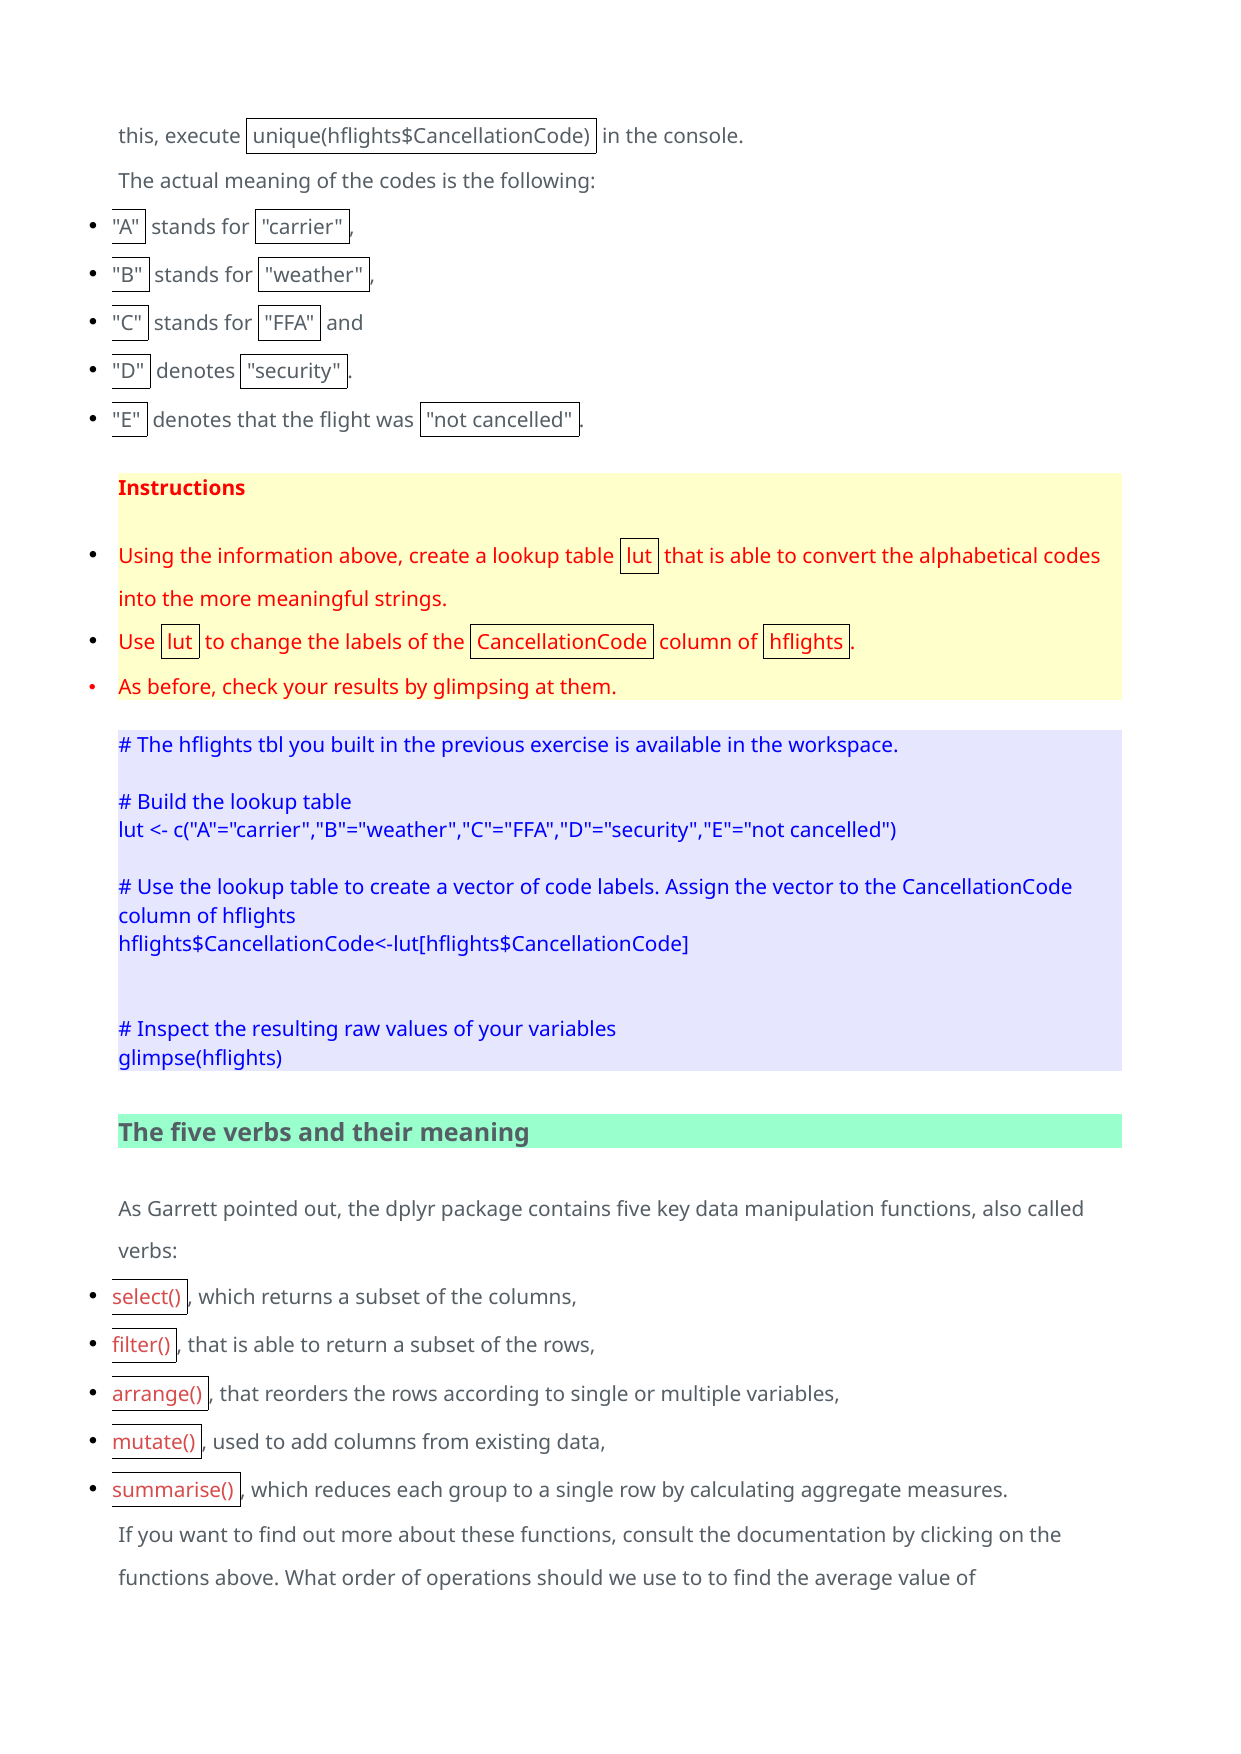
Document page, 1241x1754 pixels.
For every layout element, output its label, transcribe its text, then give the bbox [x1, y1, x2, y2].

list summarise(), which reduces each group to a single row by calculating aggregate measures. [241, 1472, 1122, 1507]
list arrange(), that reorders the rows according to single or multiple variables, [118, 1377, 208, 1410]
text # The hflights tbl you built in the previous exercise is available in the workspace. [118, 730, 1122, 758]
list "A" stands for "carrier", [118, 210, 145, 243]
list select(), which returns a subset of the columns, [118, 1280, 187, 1314]
list "B" stands for "weather", [259, 258, 369, 291]
subtitle Instructions [118, 473, 1122, 502]
text unique(hflights$CancellationCode) [247, 119, 596, 153]
list mutate(), used to add columns from existing data, [118, 1425, 201, 1458]
text this, execute [118, 118, 246, 153]
text glimpse(hflights) [118, 1043, 1122, 1071]
list column of [654, 624, 763, 658]
list "B" stands for "weather", [370, 257, 1122, 292]
list Use [118, 624, 161, 658]
list "E" denotes that the flight was "not cancelled". [580, 402, 1122, 436]
list CancellationCode [471, 625, 653, 658]
subtitle The five verbs and their meaning [118, 1114, 1122, 1148]
list . [850, 624, 1122, 658]
list "E" denotes that the flight was "not cancelled". [148, 402, 420, 436]
list "C" stands for "FFA" and [321, 305, 1122, 340]
list "C" stands for "FFA" and [118, 306, 148, 340]
list to change the labels of the [200, 624, 470, 658]
text If you want to find out more about these functions, consult the documentation by clicking on the functions above. What order of operations should we use to to find the average value of [118, 1520, 1122, 1591]
list "D" denotes "security". [241, 355, 347, 388]
list select(), which returns a subset of the columns, [188, 1279, 1122, 1314]
text The actual meaning of the codes is the following: [118, 166, 1122, 195]
list Using the information above, create a lookup table lut that is able to convert the alphabetical codes into the more meaningful strings. [118, 538, 1122, 612]
list filter(), that is able to return a subset of the rows, [177, 1327, 1122, 1362]
text # Use the lookup table to create a vector of code labels. Assign the vector to the CancellationCode column of hflights [118, 872, 1122, 929]
list "E" denotes that the flight was "not cancelled". [421, 403, 579, 436]
text # Inspect the resulting raw values of your variables [118, 1014, 1122, 1043]
list "C" stands for "FFA" and [259, 306, 320, 340]
list "B" stands for "weather", [118, 258, 149, 291]
text hflights$CancellationCode<-lut[hflights$CancellationCode] [118, 929, 1122, 958]
list "A" stands for "carrier", [350, 209, 1122, 243]
list "D" denotes "security". [348, 354, 1122, 388]
list "B" stands for "weather", [150, 257, 258, 292]
text in the console. [597, 118, 1122, 153]
list filter(), that is able to return a subset of the rows, [118, 1329, 176, 1362]
list mutate(), used to add columns from existing data, [202, 1424, 1122, 1458]
list "C" stands for "FFA" and [149, 305, 258, 340]
text lut <- c("A"="carrier","B"="weather","C"="FFA","D"="security","E"="not cancelled") [118, 815, 1122, 844]
list As before, check your results by glimpsing at them. [118, 672, 1122, 700]
list "D" denotes "security". [151, 354, 240, 388]
text # Build the lookup table [118, 787, 1122, 815]
list "A" stands for "carrier", [146, 209, 255, 243]
text As Garrett pointed out, the dplyr package contains five key data manipulation functions, also called verbs: [118, 1194, 1122, 1265]
list summarise(), which reduces each group to a single row by calculating aggregate measures. [118, 1473, 240, 1506]
list lut [162, 625, 199, 658]
list "A" stands for "carrier", [256, 210, 349, 243]
list hflights [764, 625, 849, 658]
list "D" denotes "security". [118, 355, 150, 388]
list arrange(), that reorders the rows according to single or multiple variables, [209, 1376, 1122, 1410]
